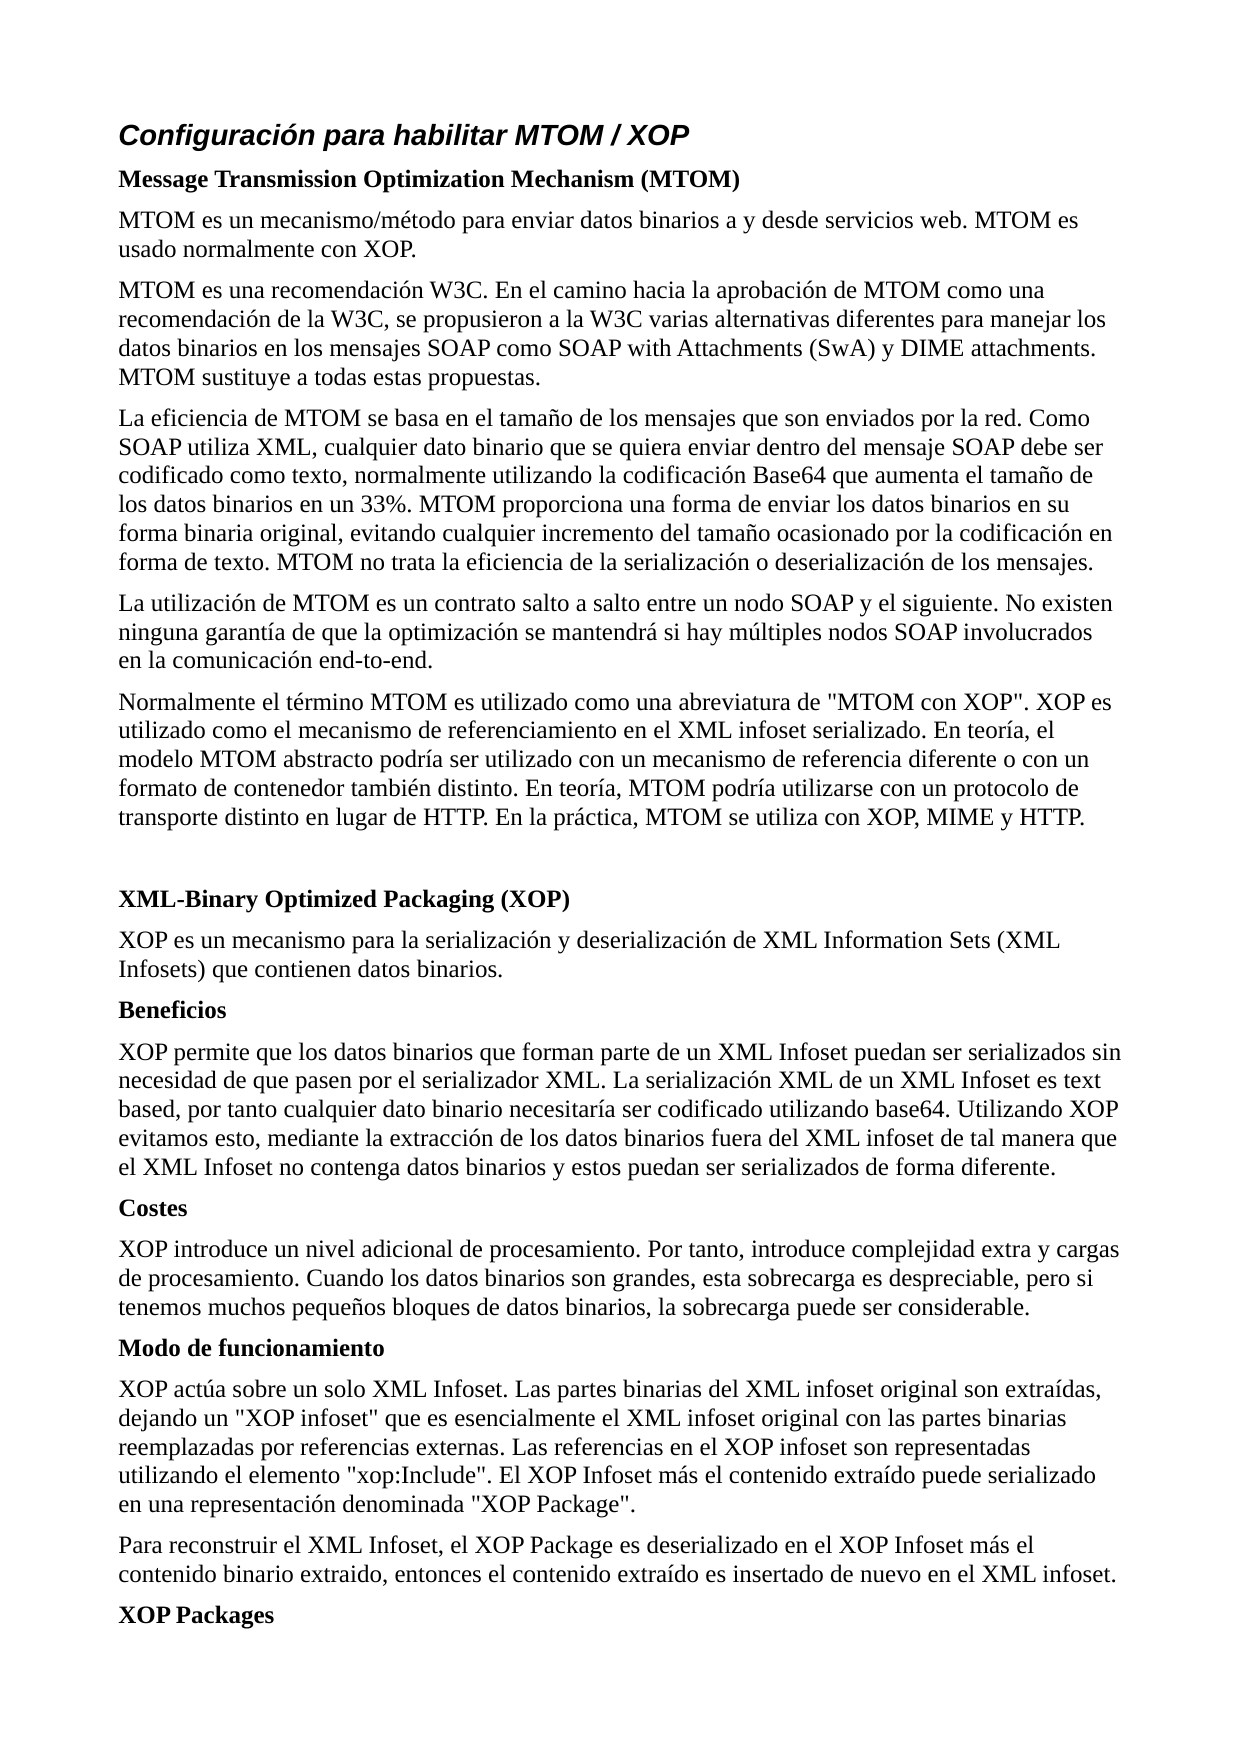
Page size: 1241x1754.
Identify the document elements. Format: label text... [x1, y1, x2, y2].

text La eficiencia de MTOM se basa en el tamaño de los mensajes que son enviados por la red. Como SOAP utiliza XML, cualquier dato binario que se quiera enviar dentro del mensaje SOAP debe ser codificado como texto, normalmente utilizando la codificación Base64 que aumenta el tamaño de los datos binarios en un 33%. MTOM proporciona una forma de enviar los datos binarios en su forma binaria original, evitando cualquier incremento del tamaño ocasionado por la codificación en forma de texto. MTOM no trata la eficiencia de la serialización o deserialización de los mensajes. [118, 403, 1122, 575]
text Modo de funcionamiento [118, 1333, 1122, 1362]
text XOP actúa sobre un solo XML Infoset. Las partes binarias del XML infoset original son extraídas, dejando un "XOP infoset" que es esencialmente el XML infoset original con las partes binarias reemplazadas por referencias externas. Las referencias en el XOP infoset son representadas utilizando el elemento "xop:Include". El XOP Infoset más el contenido extraído puede serializado en una representación denominada "XOP Package". [118, 1374, 1122, 1518]
text XOP es un mecanismo para la serialización y deserialización de XML Information Sets (XML Infosets) que contienen datos binarios. [118, 925, 1122, 983]
text MTOM es un mecanismo/método para enviar datos binarios a y desde servicios web. MTOM es usado normalmente con XOP. [118, 205, 1122, 263]
text Beneficios [118, 995, 1122, 1024]
text Para reconstruir el XML Infoset, el XOP Package es deserializado en el XOP Infoset más el contenido binario extraido, entonces el contenido extraído es insertado de nuevo en el XML infoset. [118, 1530, 1122, 1588]
subtitle Configuración para habilitar MTOM / XOP [118, 118, 1122, 152]
text MTOM es una recomendación W3C. En el camino hacia la aprobación de MTOM como una recomendación de la W3C, se propusieron a la W3C varias alternativas diferentes para manejar los datos binarios en los mensajes SOAP como SOAP with Attachments (SwA) y DIME attachments. MTOM sustituye a todas estas propuestas. [118, 275, 1122, 390]
text Normalmente el término MTOM es utilizado como una abreviatura de "MTOM con XOP". XOP es utilizado como el mecanismo de referenciamiento en el XML infoset serializado. En teoría, el modelo MTOM abstracto podría ser utilizado con un mecanismo de referencia diferente o con un formato de contenedor también distinto. En teoría, MTOM podría utilizarse con un protocolo de transporte distinto en lugar de HTTP. En la práctica, MTOM se utiliza con XOP, MIME y HTTP. [118, 687, 1122, 830]
text Message Transmission Optimization Mechanism (MTOM) [118, 164, 1122, 193]
text Costes [118, 1193, 1122, 1222]
text XOP Packages [118, 1600, 1122, 1629]
text XML-Binary Optimized Packaging (XOP) [118, 884, 1122, 913]
text XOP permite que los datos binarios que forman parte de un XML Infoset puedan ser serializados sin necesidad de que pasen por el serializador XML. La serialización XML de un XML Infoset es text based, por tanto cualquier dato binario necesitaría ser codificado utilizando base64. Utilizando XOP evitamos esto, mediante la extracción de los datos binarios fuera del XML infoset de tal manera que el XML Infoset no contenga datos binarios y estos puedan ser serializados de forma diferente. [118, 1037, 1122, 1180]
text XOP introduce un nivel adicional de procesamiento. Por tanto, introduce complejidad extra y cargas de procesamiento. Cuando los datos binarios son grandes, esta sobrecarga es despreciable, pero si tenemos muchos pequeños bloques de datos binarios, la sobrecarga puede ser considerable. [118, 1234, 1122, 1320]
text La utilización de MTOM es un contrato salto a salto entre un nodo SOAP y el siguiente. No existen ninguna garantía de que la optimización se mantendrá si hay múltiples nodos SOAP involucrados en la comunicación end-to-end. [118, 588, 1122, 674]
